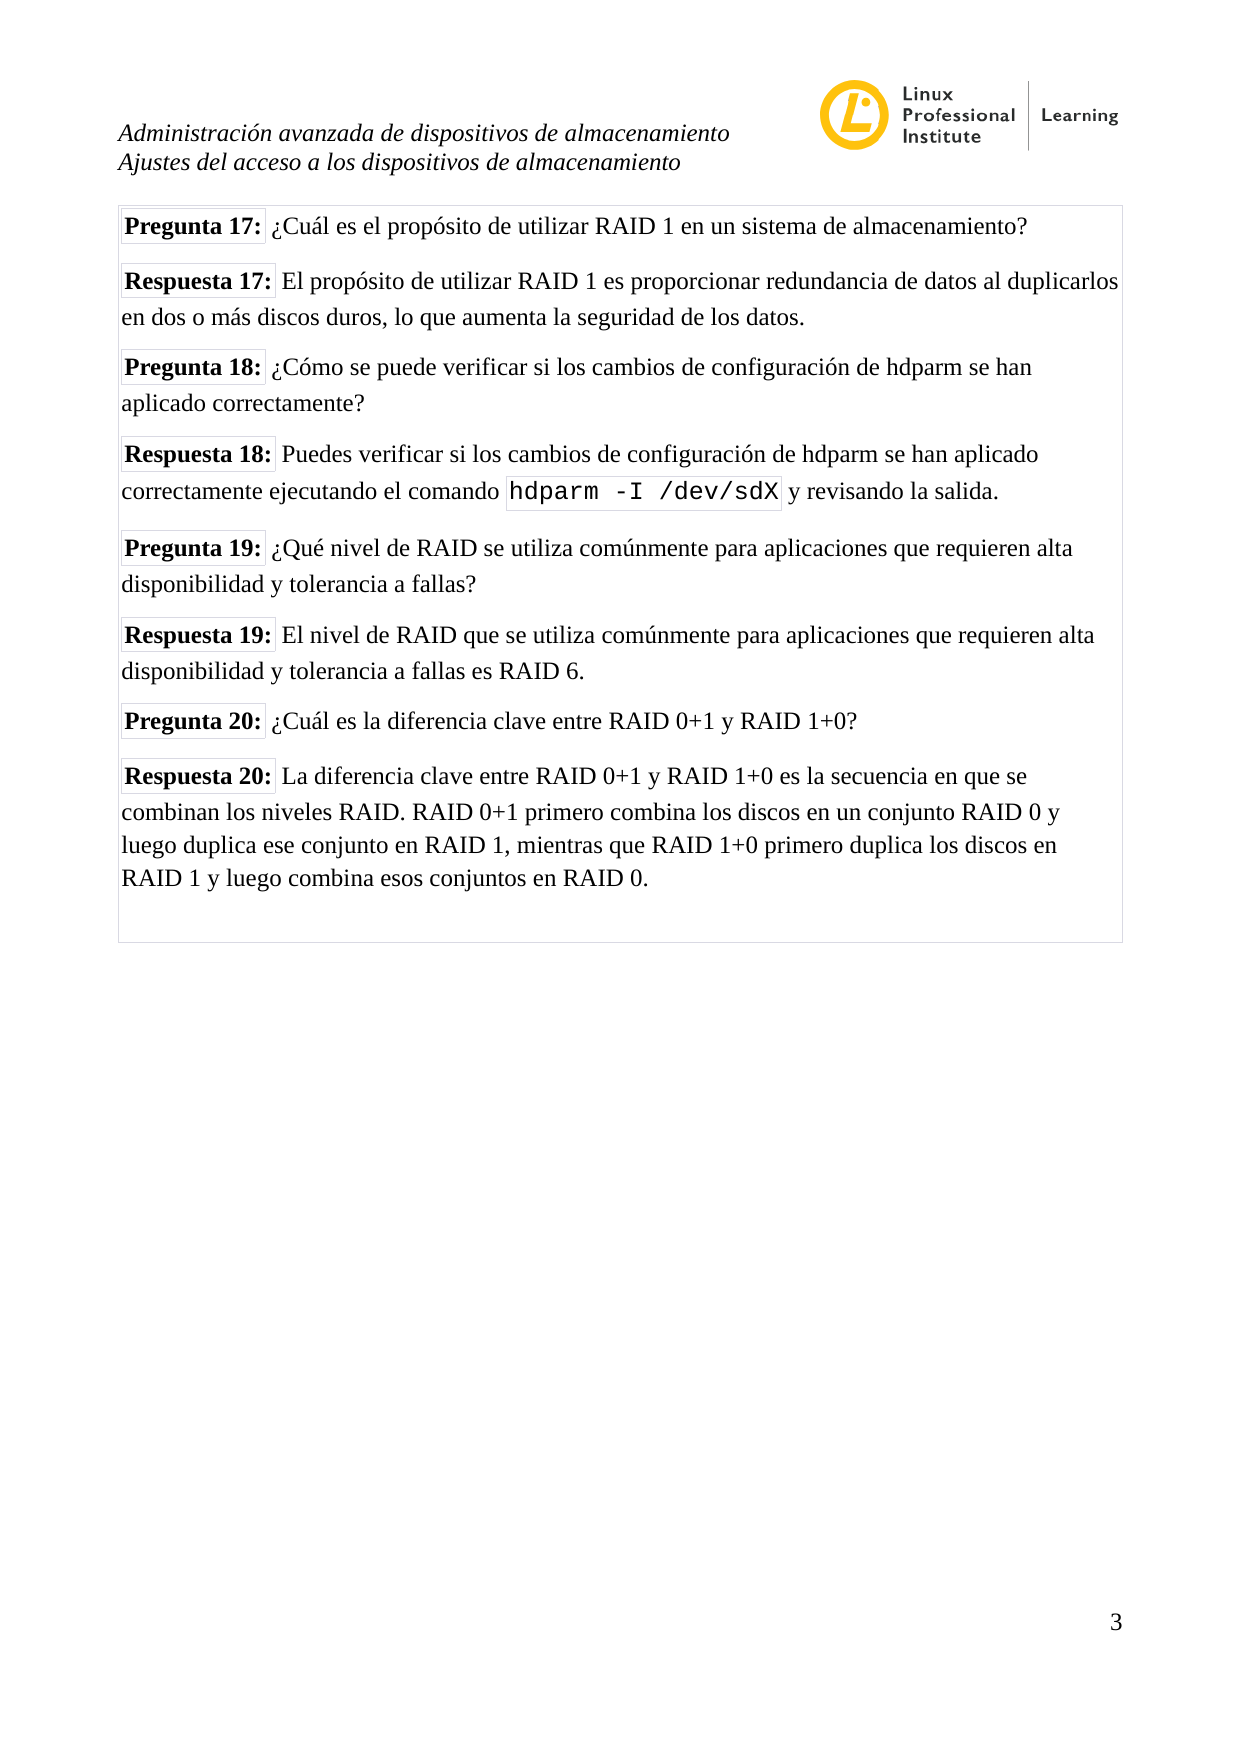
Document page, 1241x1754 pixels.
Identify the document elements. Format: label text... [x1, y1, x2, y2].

text Respuesta 17: El propósito de utilizar RAID 1 es proporcionar redundancia de datos al duplicarlos en dos o más discos duros, lo que aumenta la seguridad de los datos. [119, 260, 1122, 331]
text Pregunta 19: ¿Qué nivel de RAID se utiliza comúnmente para aplicaciones que requieren alta disponibilidad y tolerancia a fallas? [119, 527, 1122, 598]
text Pregunta 20: ¿Cuál es la diferencia clave entre RAID 0+1 y RAID 1+0? [119, 700, 1122, 738]
text Pregunta 17: ¿Cuál es el propósito de utilizar RAID 1 en un sistema de almacenamiento? [119, 206, 1122, 243]
text Pregunta 18: ¿Cómo se puede verificar si los cambios de configuración de hdparm se han aplicado correctamente? [119, 346, 1122, 417]
picture [819, 79, 1119, 151]
text Respuesta 20: La diferencia clave entre RAID 0+1 y RAID 1+0 es la secuencia en que se combinan los niveles RAID. RAID 0+1 primero combina los discos en un conjunto RAID 0 y luego duplica ese conjunto en RAID 1, mientras que RAID 1+0 primero duplica los discos en RAID 1 y luego combina esos conjuntos en RAID 0. [119, 755, 1122, 892]
text Respuesta 19: El nivel de RAID que se utiliza comúnmente para aplicaciones que requieren alta disponibilidad y tolerancia a fallas es RAID 6. [119, 614, 1122, 684]
text Respuesta 18: Puedes verificar si los cambios de configuración de hdparm se han aplicado correctamente ejecutando el comando hdparm -I /dev/sdX y revisando la salida. [119, 433, 1122, 510]
